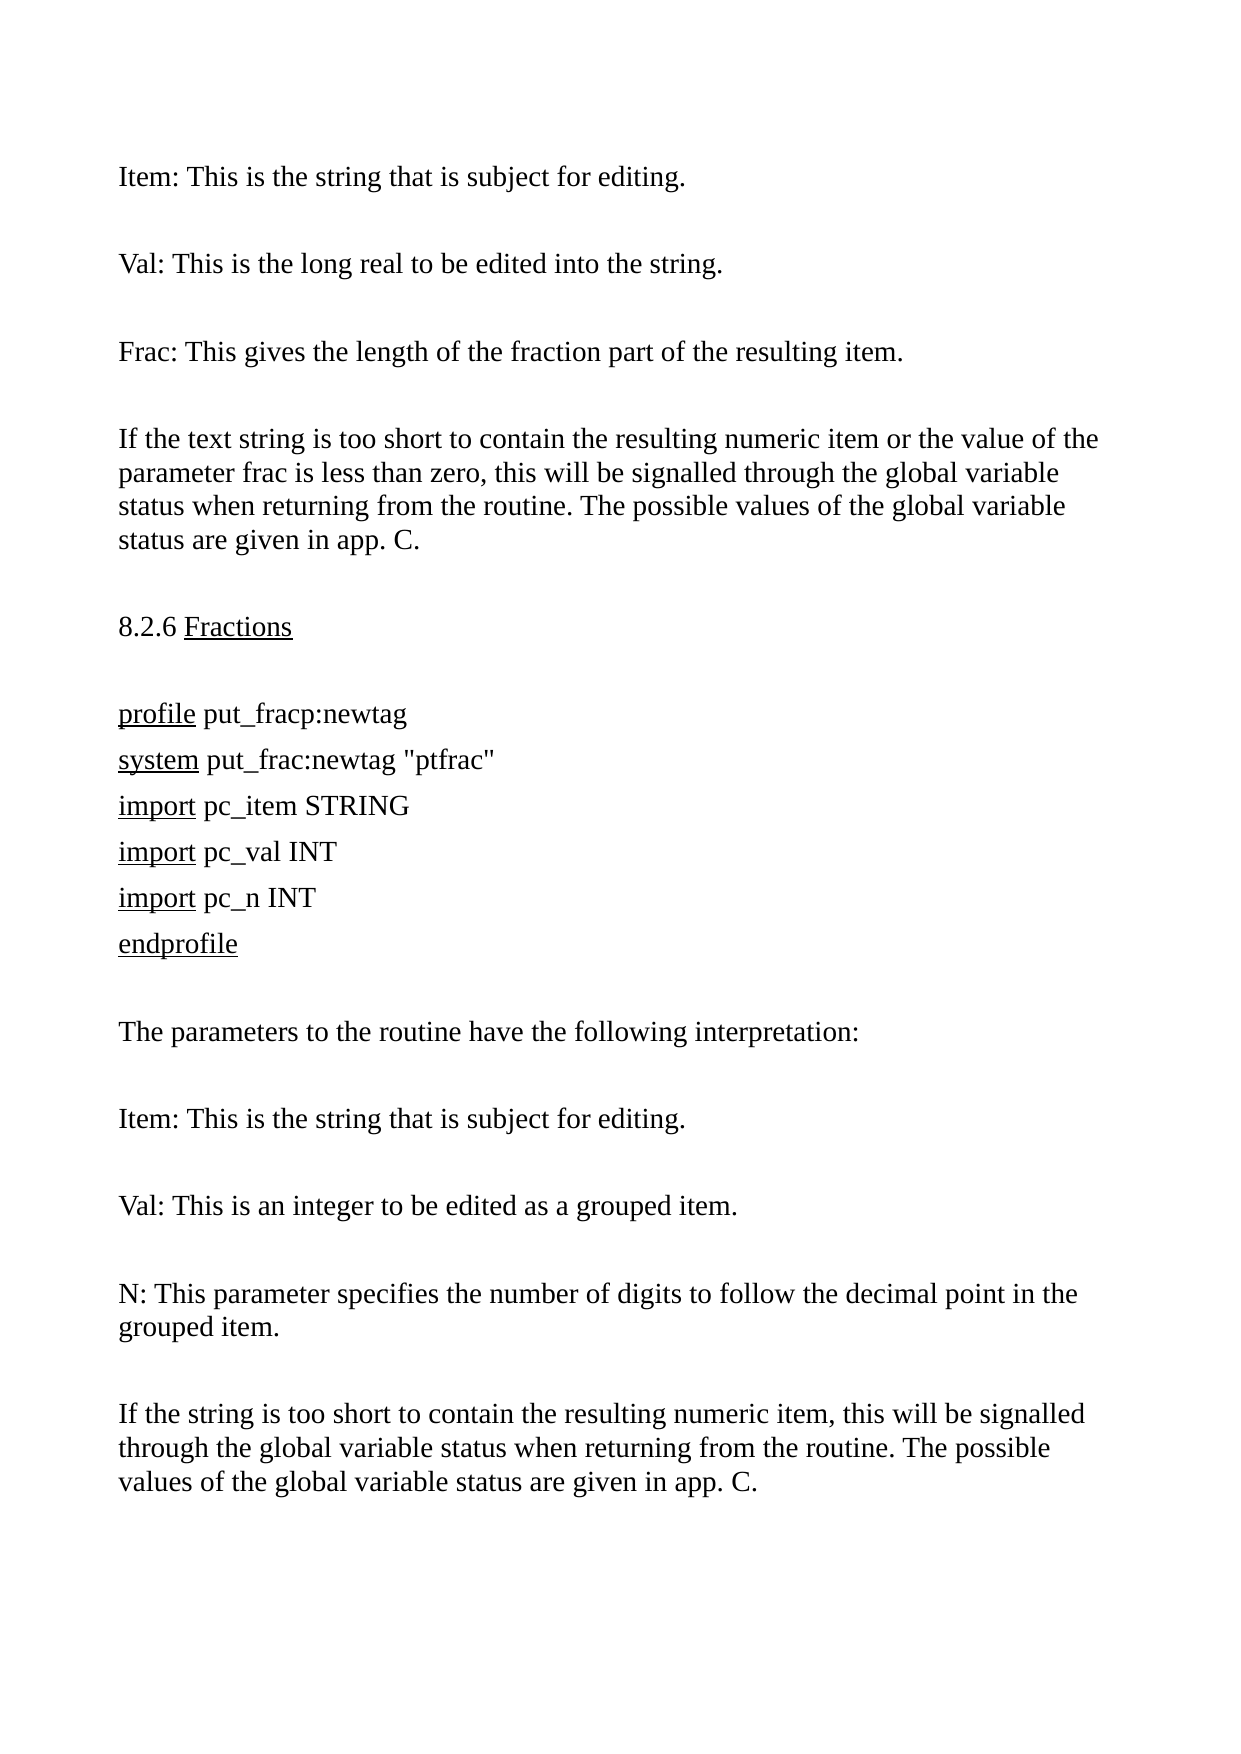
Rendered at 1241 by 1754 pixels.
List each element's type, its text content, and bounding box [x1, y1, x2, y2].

text import pc_val INT [118, 834, 1122, 868]
text The parameters to the routine have the following interpretation: [118, 1014, 1122, 1047]
text Item: This is the string that is subject for editing. [118, 159, 1122, 193]
text N: This parameter specifies the number of digits to follow the decimal point in the grouped item. [118, 1276, 1122, 1343]
text Item: This is the string that is subject for editing. [118, 1101, 1122, 1135]
text 8.2.6 Fractions [118, 609, 1122, 643]
text Frac: This gives the length of the fraction part of the resulting item. [118, 334, 1122, 367]
text system put_frac:newtag "ptfrac" [118, 742, 1122, 776]
text If the string is too short to contain the resulting numeric item, this will be signalled through the global variable status when returning from the routine. The possible values of the global variable status are given in app. C. [118, 1397, 1122, 1497]
text Val: This is the long real to be edited into the string. [118, 247, 1122, 280]
text import pc_item STRING [118, 788, 1122, 822]
text If the text string is too short to contain the resulting numeric item or the value of the parameter frac is less than zero, this will be signalled through the global variable status when returning from the routine. The possible values of the global variable status are given in app. C. [118, 421, 1122, 555]
text import pc_n INT [118, 881, 1122, 914]
text endprofile [118, 927, 1122, 960]
text profile put_fracp:newtag [118, 696, 1122, 730]
text Val: This is an integer to be edited as a grouped item. [118, 1188, 1122, 1222]
